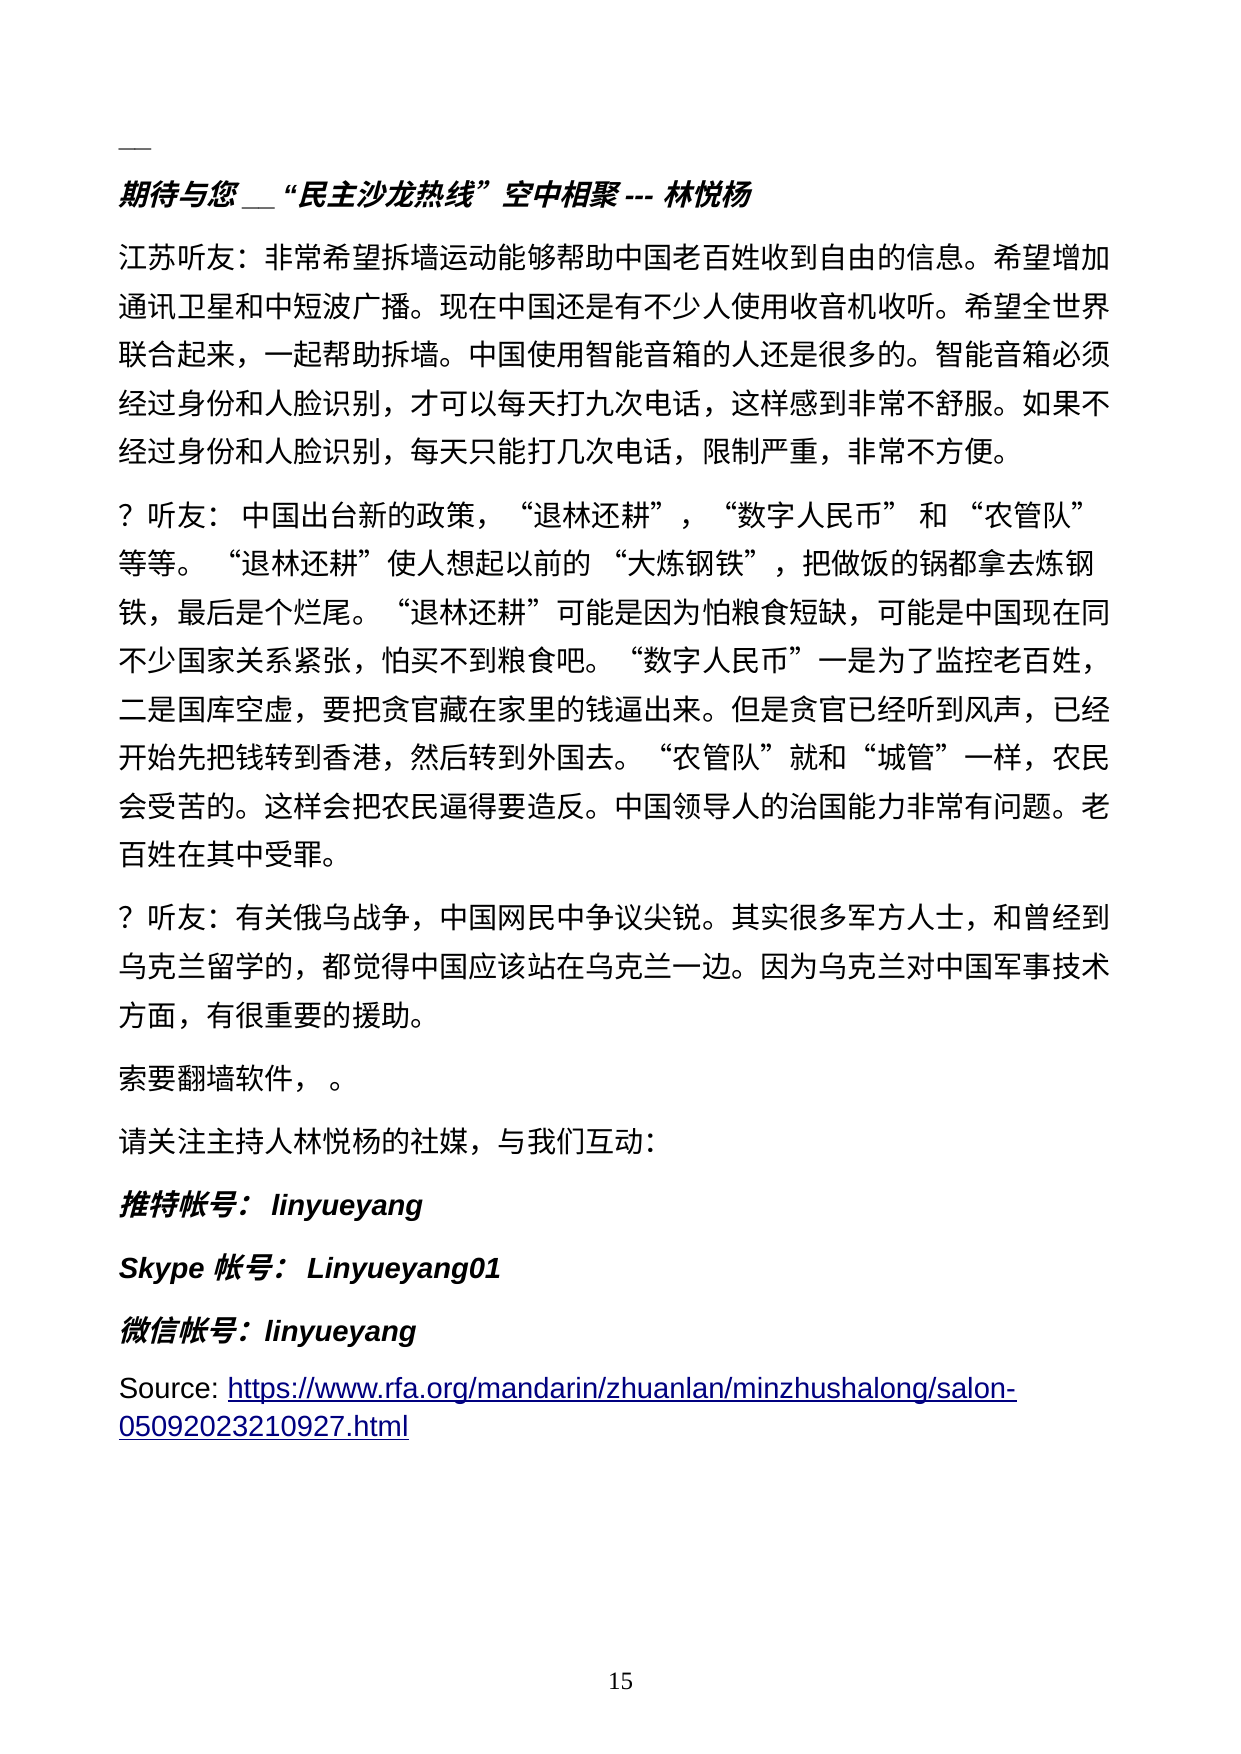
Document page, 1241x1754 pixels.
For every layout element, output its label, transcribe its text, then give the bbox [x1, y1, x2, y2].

text __ [118, 118, 1122, 152]
text 江苏听友：非常希望拆墙运动能够帮助中国老百姓收到自由的信息。希望增加通讯卫星和中短波广播。现在中国还是有不少人使用收音机收听。希望全世界联合起来，一起帮助拆墙。中国使用智能音箱的人还是很多的。智能音箱必须经过身份和人脸识别，才可以每天打九次电话，这样感到非常不舒服。如果不经过身份和人脸识别，每天只能打几次电话，限制严重，非常不方便。 [118, 235, 1122, 471]
text 索要翻墙软件， 。 [118, 1055, 1122, 1097]
text 期待与您 __ “民主沙龙热线”空中相聚 --- 林悦杨 [118, 172, 1122, 214]
text 请关注主持人林悦杨的社媒，与我们互动： [118, 1118, 1122, 1161]
text 推特帐号： linyueyang [118, 1181, 1122, 1224]
text ？听友： 中国出台新的政策，“退林还耕”，“数字人民币” 和 “农管队”等等。 “退林还耕”使人想起以前的 “大炼钢铁”，把做饭的锅都拿去炼钢铁，最后是个烂尾。“退林还耕”可能是因为怕粮食短缺，可能是中国现在同不少国家关系紧张，怕买不到粮食吧。“数字人民币”一是为了监控老百姓，二是国库空虚，要把贪官藏在家里的钱逼出来。但是贪官已经听到风声，已经开始先把钱转到香港，然后转到外国去。“农管队”就和“城管”一样，农民会受苦的。这样会把农民逼得要造反。中国领导人的治国能力非常有问题。老百姓在其中受罪。 [118, 492, 1122, 874]
text 微信帐号：linyueyang [118, 1308, 1122, 1350]
text ？听友：有关俄乌战争，中国网民中争议尖锐。其实很多军方人士，和曾经到乌克兰留学的，都觉得中国应该站在乌克兰一边。因为乌克兰对中国军事技术方面，有很重要的援助。 [118, 895, 1122, 1034]
text Source: https://www.rfa.org/mandarin/zhuanlan/minzhushalong/salon-05092023210927.html [118, 1371, 1122, 1443]
text Skype 帐号： Linyueyang01 [118, 1244, 1122, 1287]
